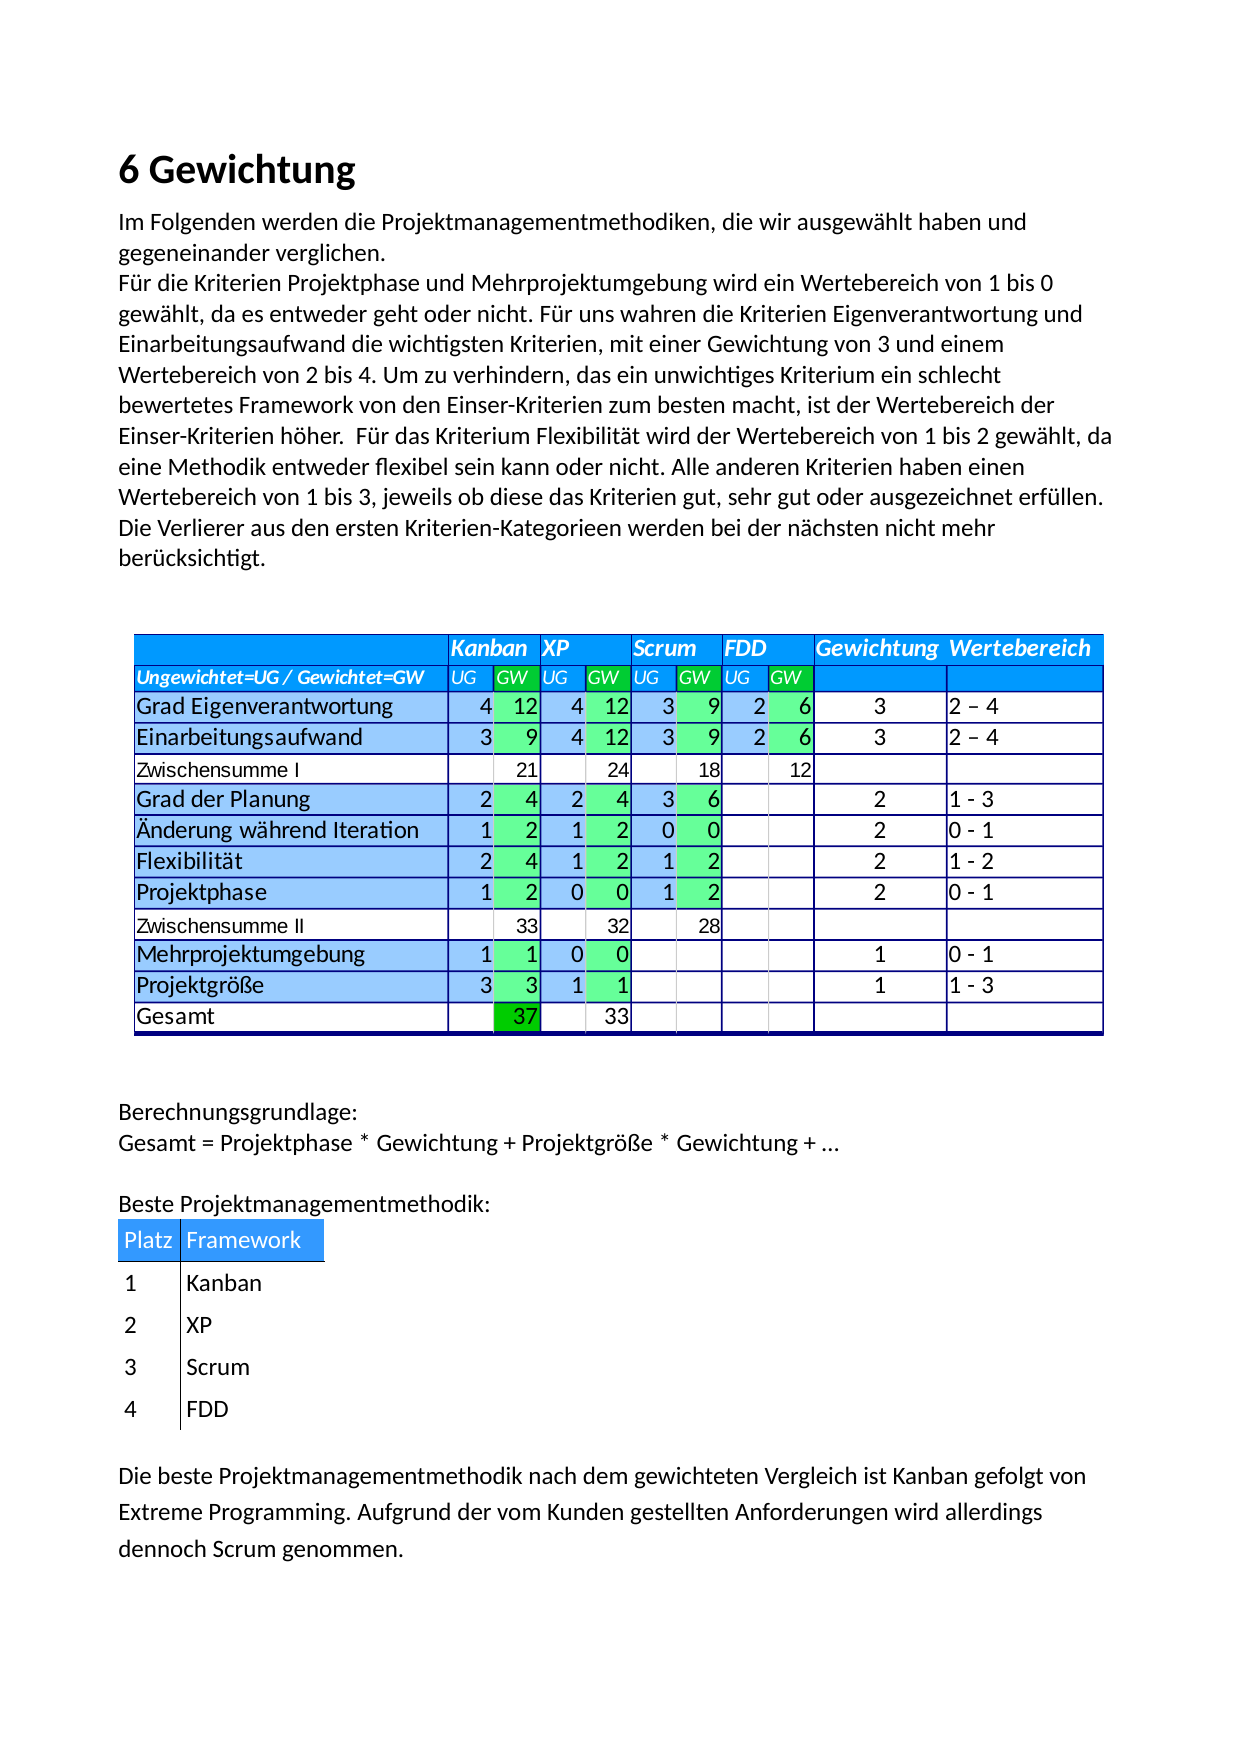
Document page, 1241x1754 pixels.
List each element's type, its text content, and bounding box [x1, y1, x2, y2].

subtitle 6 Gewichtung [118, 143, 1122, 194]
text Gesamt = Projektphase * Gewichtung + Projektgröße * Gewichtung + … [118, 1127, 1122, 1157]
text Beste Projektmanagementmethodik: [118, 1188, 1122, 1218]
table_cell XP [181, 1304, 324, 1346]
text Im Folgenden werden die Projektmanagementmethodiken, die wir ausgewählt haben und gegeneinander verglichen. [118, 206, 1122, 267]
table_cell 3 [118, 1346, 180, 1387]
text Für die Kriterien Projektphase und Mehrprojektumgebung wird ein Wertebereich von 1 bis 0 gewählt, da es entweder geht oder nicht. Für uns wahren die Kriterien Eigenverantwortung und Einarbeitungsaufwand die wichtigsten Kriterien, mit einer Gewichtung von 3 und einem Wertebereich von 2 bis 4. Um zu verhindern, das ein unwichtiges Kriterium ein schlecht bewertetes Framework von den Einser-Kriterien zum besten macht, ist der Wertebereich der Einser-Kriterien höher. Für das Kriterium Flexibilität wird der Wertebereich von 1 bis 2 gewählt, da eine Methodik entweder flexibel sein kann oder nicht. Alle anderen Kriterien haben einen Wertebereich von 1 bis 3, jeweils ob diese das Kriterien gut, sehr gut oder ausgezeichnet erfüllen. Die Verlierer aus den ersten Kriterien-Kategorieen werden bei der nächsten nicht mehr berücksichtigt. [118, 267, 1122, 573]
text Berechnungsgrundlage: [118, 1096, 1122, 1127]
text Die beste Projektmanagementmethodik nach dem gewichteten Vergleich ist Kanban gefolgt von Extreme Programming. Aufgrund der vom Kunden gestellten Anforderungen wird allerdings dennoch Scrum genommen. [118, 1460, 1122, 1564]
table_cell Scrum [181, 1346, 324, 1387]
table_cell 4 [118, 1388, 180, 1429]
table_header Framework [181, 1219, 324, 1261]
table_cell 1 [118, 1262, 180, 1303]
table_header Platz [118, 1219, 180, 1261]
table_cell 2 [118, 1304, 180, 1346]
table_cell FDD [181, 1388, 324, 1429]
table_cell Kanban [181, 1262, 324, 1303]
